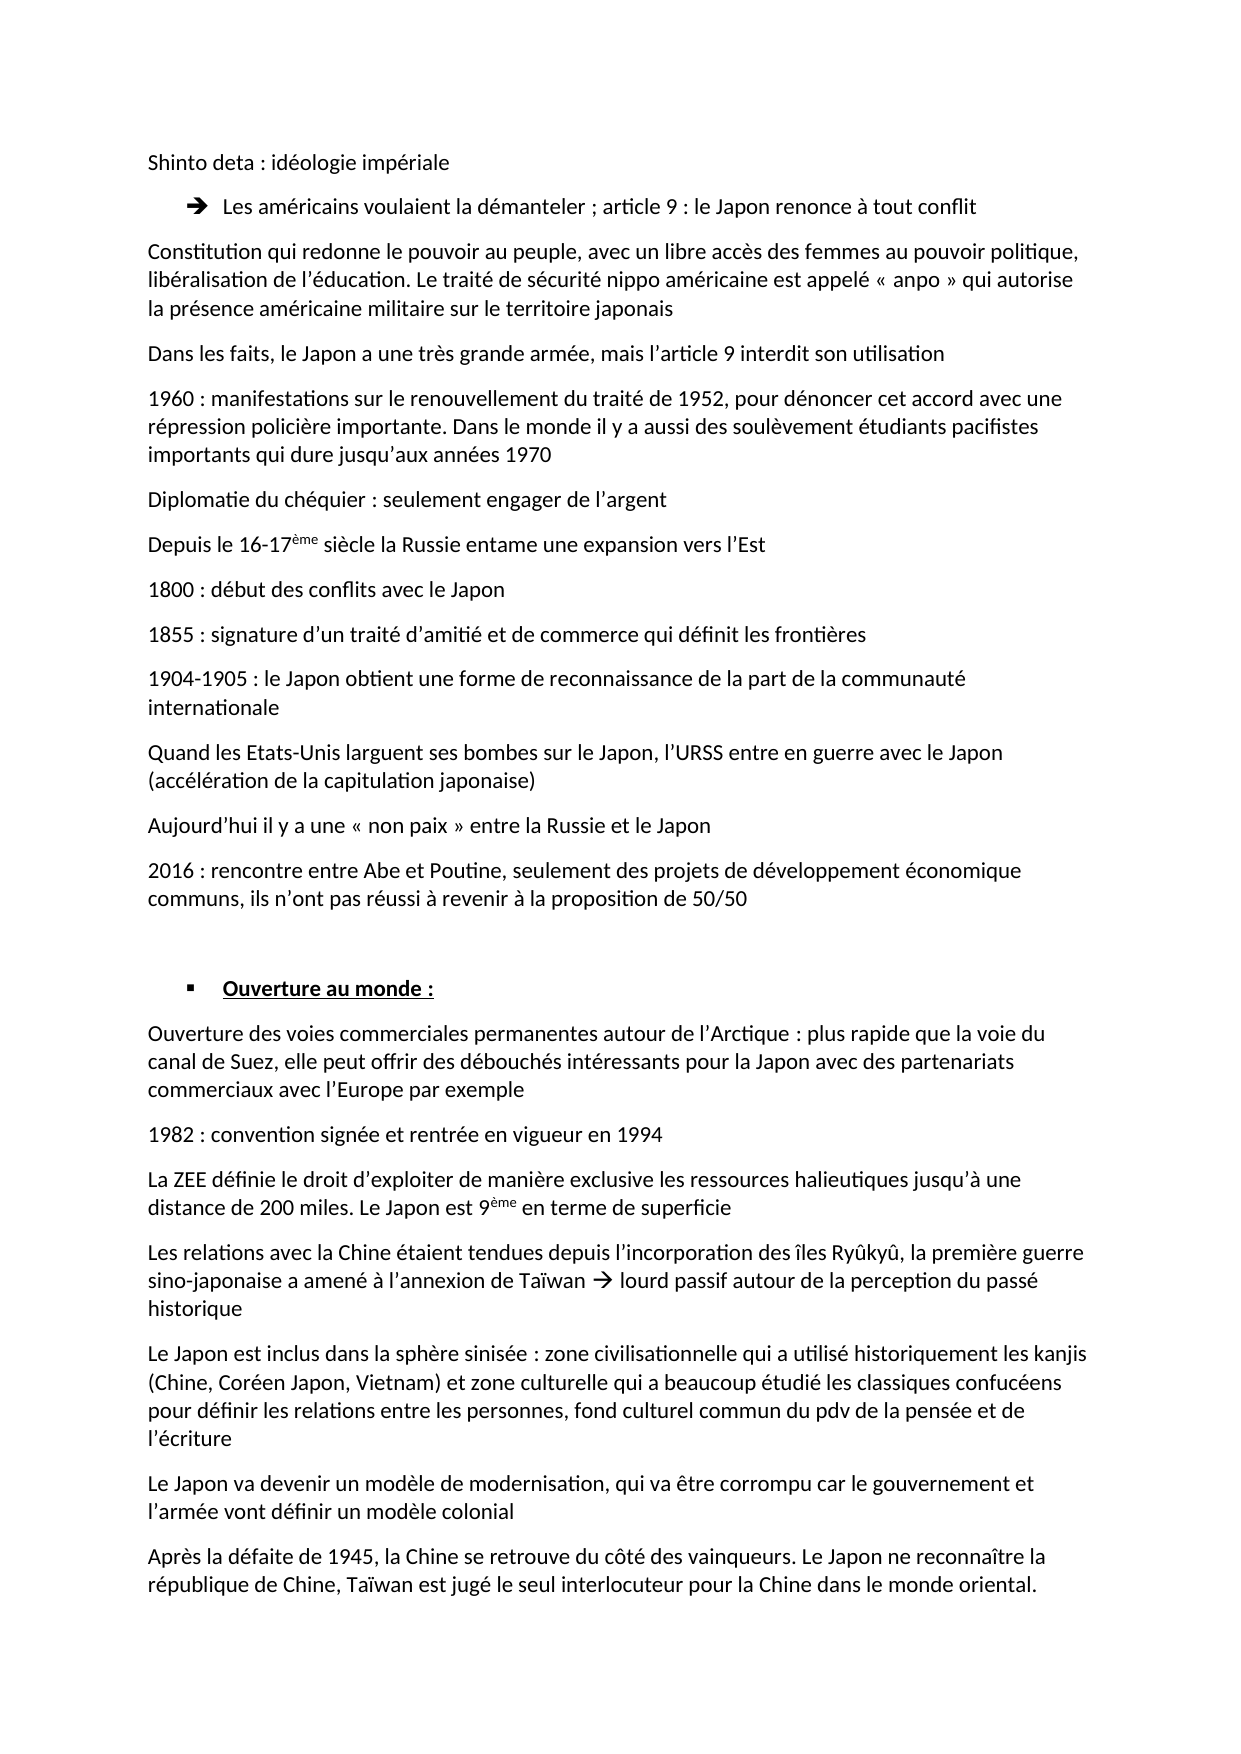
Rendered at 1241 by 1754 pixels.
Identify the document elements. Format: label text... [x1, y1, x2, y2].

text Les relations avec la Chine étaient tendues depuis l’incorporation des îles Ryûkyû, la première guerre sino-japonaise a amené à l’annexion de Taïwan  lourd passif autour de la perception du passé historique [148, 1238, 1093, 1322]
text Quand les Etats-Unis larguent ses bombes sur le Japon, l’URSS entre en guerre avec le Japon (accélération de la capitulation japonaise) [148, 738, 1093, 794]
text 1800 : début des conflits avec le Japon [148, 575, 1093, 603]
text 1960 : manifestations sur le renouvellement du traité de 1952, pour dénoncer cet accord avec une répression policière importante. Dans le monde il y a aussi des soulèvement étudiants pacifistes importants qui dure jusqu’aux années 1970 [148, 384, 1093, 468]
list Ouverture au monde : [185, 974, 1093, 1002]
text Diplomatie du chéquier : seulement engager de l’argent [148, 485, 1093, 513]
text 1904-1905 : le Japon obtient une forme de reconnaissance de la part de la communauté internationale [148, 664, 1093, 721]
text 2016 : rencontre entre Abe et Poutine, seulement des projets de développement économique communs, ils n’ont pas réussi à revenir à la proposition de 50/50 [148, 856, 1093, 912]
text Ouverture des voies commerciales permanentes autour de l’Arctique : plus rapide que la voie du canal de Suez, elle peut offrir des débouchés intéressants pour la Japon avec des partenariats commerciaux avec l’Europe par exemple [148, 1019, 1093, 1103]
text Aujourd’hui il y a une « non paix » entre la Russie et le Japon [148, 811, 1093, 839]
text Depuis le 16-17ème siècle la Russie entame une expansion vers l’Est [148, 530, 1093, 558]
text Dans les faits, le Japon a une très grande armée, mais l’article 9 interdit son utilisation [148, 339, 1093, 367]
text 1982 : convention signée et rentrée en vigueur en 1994 [148, 1120, 1093, 1148]
text La ZEE définie le droit d’exploiter de manière exclusive les ressources halieutiques jusqu’à une distance de 200 miles. Le Japon est 9ème en terme de superficie [148, 1165, 1093, 1221]
text Après la défaite de 1945, la Chine se retrouve du côté des vainqueurs. Le Japon ne reconnaître la république de Chine, Taïwan est jugé le seul interlocuteur pour la Chine dans le monde oriental. [148, 1542, 1093, 1598]
list Les américains voulaient la démanteler ; article 9 : le Japon renonce à tout conflit [185, 192, 1093, 221]
text Le Japon est inclus dans la sphère sinisée : zone civilisationnelle qui a utilisé historiquement les kanjis (Chine, Coréen Japon, Vietnam) et zone culturelle qui a beaucoup étudié les classiques confucéens pour définir les relations entre les personnes, fond culturel commun du pdv de la pensée et de l’écriture [148, 1339, 1093, 1452]
text Le Japon va devenir un modèle de modernisation, qui va être corrompu car le gouvernement et l’armée vont définir un modèle colonial [148, 1469, 1093, 1525]
text Constitution qui redonne le pouvoir au peuple, avec un libre accès des femmes au pouvoir politique, libéralisation de l’éducation. Le traité de sécurité nippo américaine est appelé « anpo » qui autorise la présence américaine militaire sur le territoire japonais [148, 237, 1093, 322]
text 1855 : signature d’un traité d’amitié et de commerce qui définit les frontières [148, 620, 1093, 648]
text Shinto deta : idéologie impériale [148, 148, 1093, 176]
